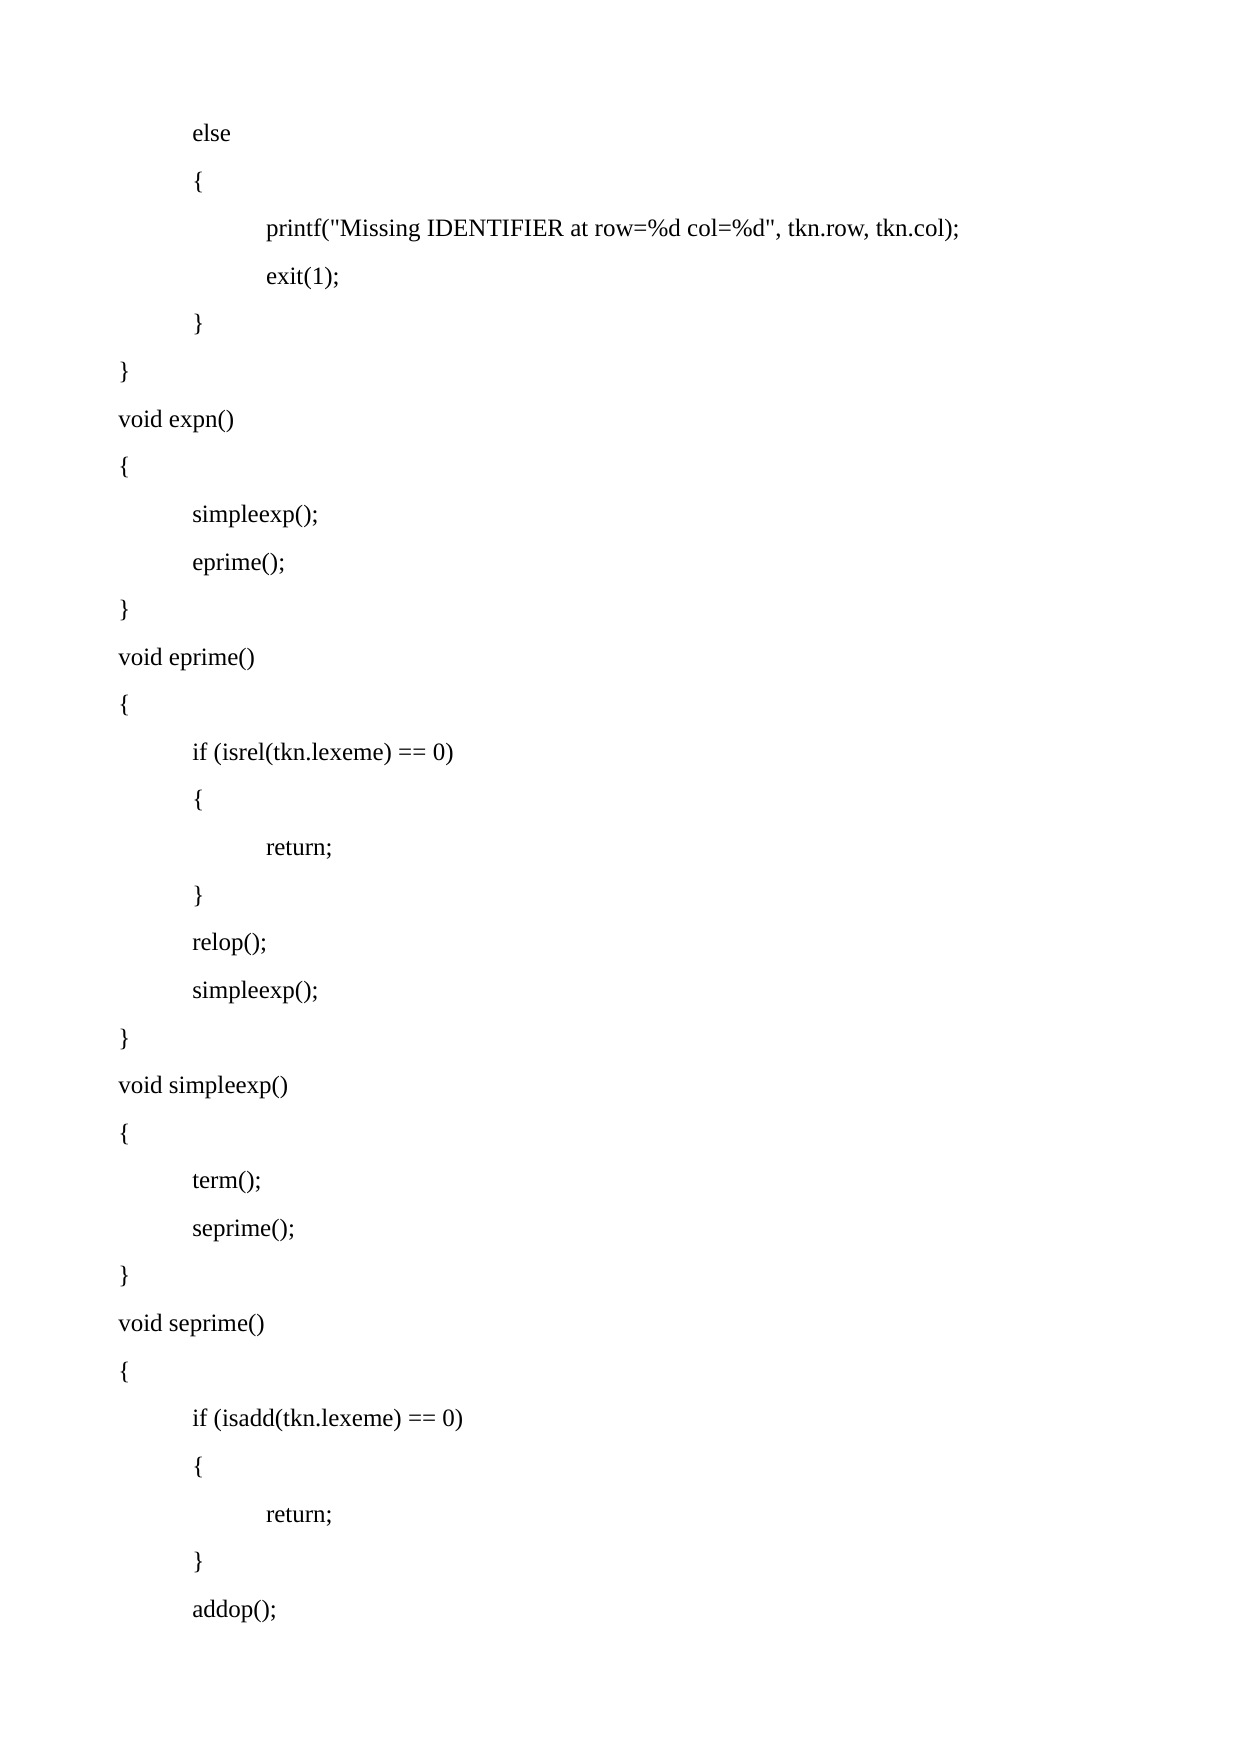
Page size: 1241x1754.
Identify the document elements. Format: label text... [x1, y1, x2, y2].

text { [118, 1451, 1122, 1480]
text term(); [118, 1165, 1122, 1194]
text return; [118, 1499, 1122, 1527]
text } [118, 1023, 1122, 1051]
text simpleexp(); [118, 975, 1122, 1004]
text } [118, 356, 1122, 385]
text seprime(); [118, 1213, 1122, 1242]
text } [118, 308, 1122, 337]
text relop(); [118, 927, 1122, 956]
text } [118, 1546, 1122, 1575]
text eprime(); [118, 547, 1122, 575]
text { [118, 451, 1122, 480]
text void simpleexp() [118, 1070, 1122, 1099]
text simpleexp(); [118, 499, 1122, 528]
text if (isrel(tkn.lexeme) == 0) [118, 737, 1122, 766]
text else [118, 118, 1122, 147]
text return; [118, 832, 1122, 861]
text void expn() [118, 404, 1122, 432]
text exit(1); [118, 261, 1122, 290]
text { [118, 1356, 1122, 1384]
text { [118, 1118, 1122, 1147]
text } [118, 880, 1122, 908]
text void eprime() [118, 642, 1122, 671]
text } [118, 1261, 1122, 1289]
text printf("Missing IDENTIFIER at row=%d col=%d", tkn.row, tkn.col); [118, 213, 1122, 242]
text if (isadd(tkn.lexeme) == 0) [118, 1403, 1122, 1432]
text { [118, 166, 1122, 194]
text void seprime() [118, 1308, 1122, 1337]
text addop(); [118, 1594, 1122, 1623]
text { [118, 689, 1122, 718]
text { [118, 784, 1122, 813]
text } [118, 594, 1122, 623]
